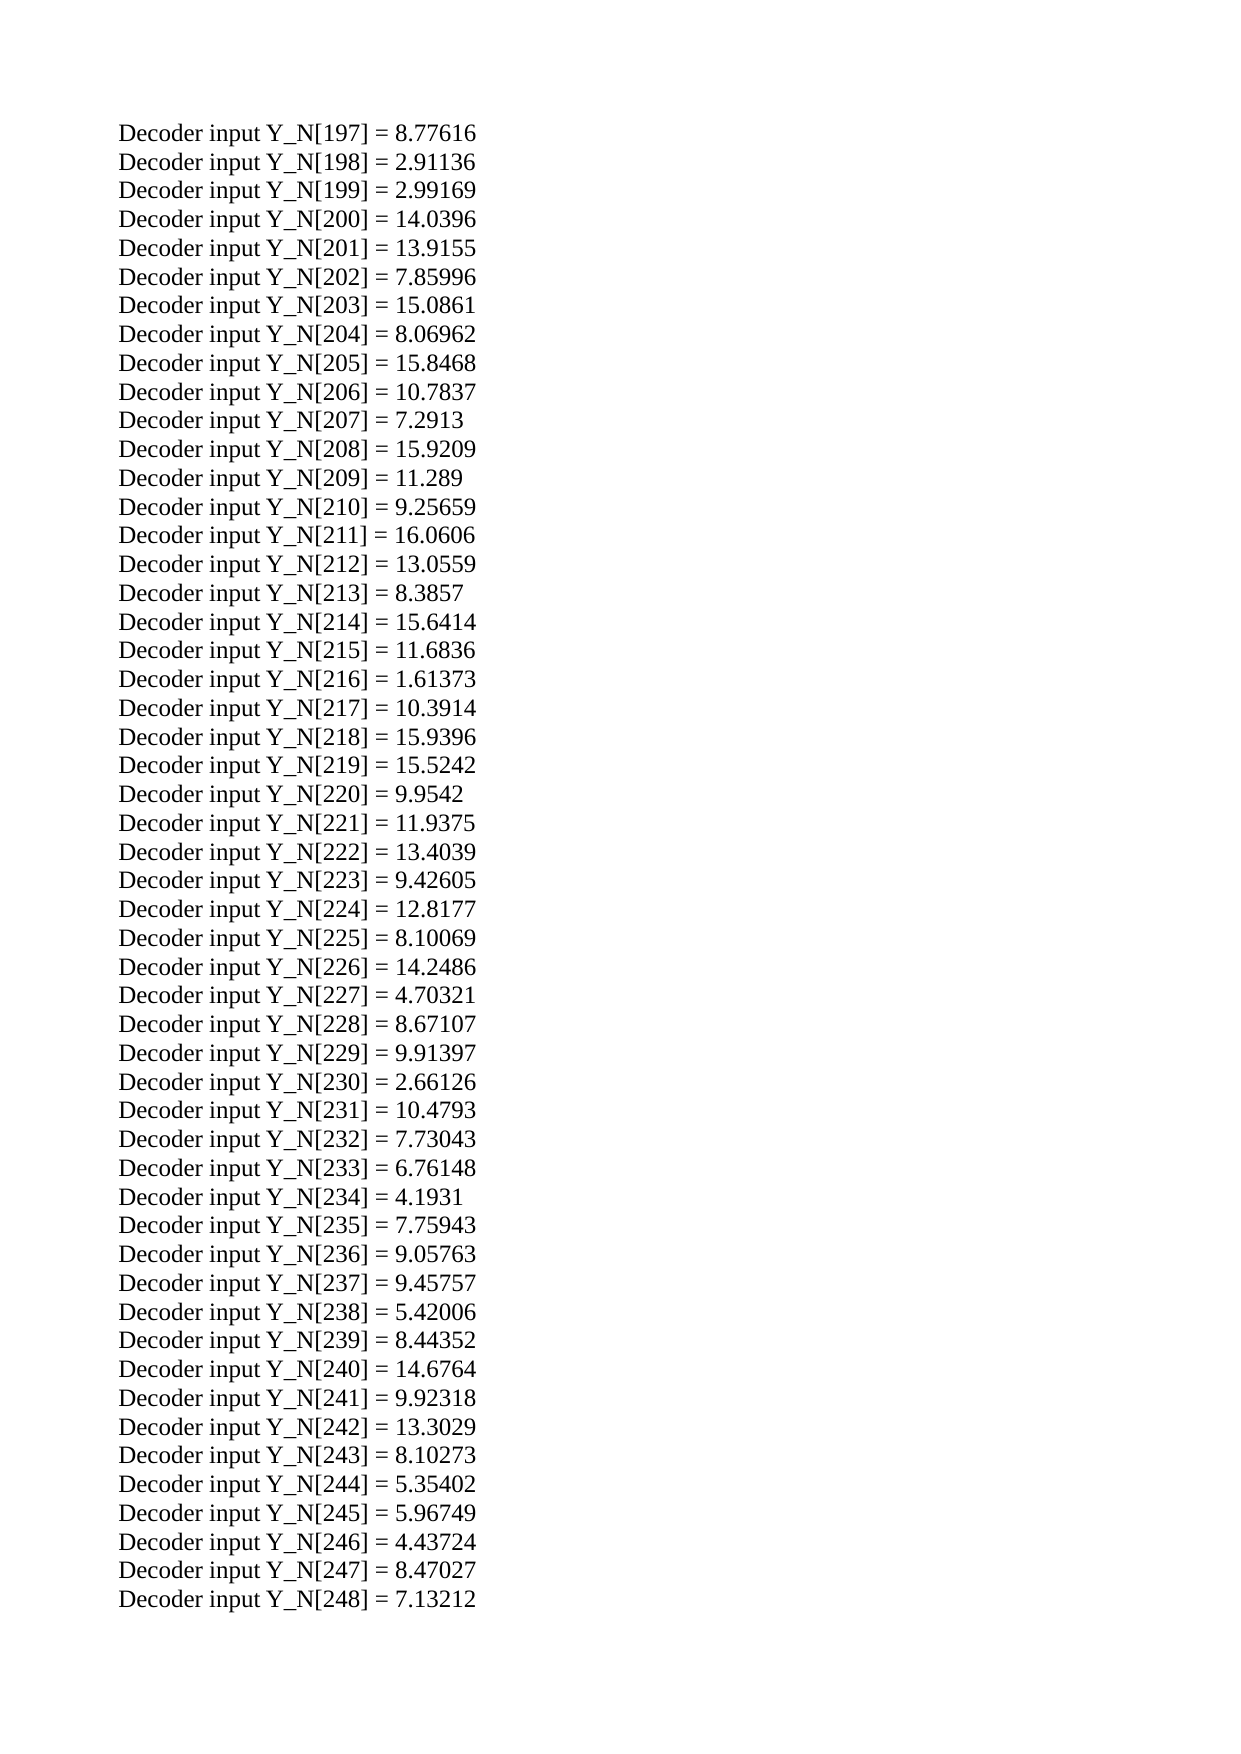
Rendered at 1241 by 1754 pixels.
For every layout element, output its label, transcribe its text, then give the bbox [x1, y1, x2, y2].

text Decoder input Y_N[246] = 4.43724 [118, 1527, 1122, 1556]
text Decoder input Y_N[215] = 11.6836 [118, 636, 1122, 664]
text Decoder input Y_N[228] = 8.67107 [118, 1009, 1122, 1038]
text Decoder input Y_N[211] = 16.0606 [118, 521, 1122, 549]
text Decoder input Y_N[225] = 8.10069 [118, 923, 1122, 952]
text Decoder input Y_N[219] = 15.5242 [118, 751, 1122, 779]
text Decoder input Y_N[201] = 13.9155 [118, 233, 1122, 262]
text Decoder input Y_N[202] = 7.85996 [118, 262, 1122, 291]
text Decoder input Y_N[248] = 7.13212 [118, 1584, 1122, 1613]
text Decoder input Y_N[222] = 13.4039 [118, 837, 1122, 866]
text Decoder input Y_N[244] = 5.35402 [118, 1469, 1122, 1498]
text Decoder input Y_N[214] = 15.6414 [118, 607, 1122, 636]
text Decoder input Y_N[198] = 2.91136 [118, 147, 1122, 176]
text Decoder input Y_N[216] = 1.61373 [118, 664, 1122, 693]
text Decoder input Y_N[235] = 7.75943 [118, 1211, 1122, 1239]
text Decoder input Y_N[237] = 9.45757 [118, 1268, 1122, 1297]
text Decoder input Y_N[240] = 14.6764 [118, 1354, 1122, 1383]
text Decoder input Y_N[199] = 2.99169 [118, 176, 1122, 204]
text Decoder input Y_N[213] = 8.3857 [118, 578, 1122, 607]
text Decoder input Y_N[212] = 13.0559 [118, 549, 1122, 578]
text Decoder input Y_N[208] = 15.9209 [118, 434, 1122, 463]
text Decoder input Y_N[245] = 5.96749 [118, 1498, 1122, 1527]
text Decoder input Y_N[241] = 9.92318 [118, 1383, 1122, 1412]
text Decoder input Y_N[243] = 8.10273 [118, 1441, 1122, 1469]
text Decoder input Y_N[223] = 9.42605 [118, 866, 1122, 894]
text Decoder input Y_N[239] = 8.44352 [118, 1326, 1122, 1354]
text Decoder input Y_N[200] = 14.0396 [118, 204, 1122, 233]
text Decoder input Y_N[207] = 7.2913 [118, 406, 1122, 434]
text Decoder input Y_N[238] = 5.42006 [118, 1297, 1122, 1326]
text Decoder input Y_N[232] = 7.73043 [118, 1124, 1122, 1153]
text Decoder input Y_N[218] = 15.9396 [118, 722, 1122, 751]
text Decoder input Y_N[226] = 14.2486 [118, 952, 1122, 981]
text Decoder input Y_N[224] = 12.8177 [118, 894, 1122, 923]
text Decoder input Y_N[220] = 9.9542 [118, 779, 1122, 808]
text Decoder input Y_N[206] = 10.7837 [118, 377, 1122, 406]
text Decoder input Y_N[204] = 8.06962 [118, 319, 1122, 348]
text Decoder input Y_N[205] = 15.8468 [118, 348, 1122, 377]
text Decoder input Y_N[217] = 10.3914 [118, 693, 1122, 722]
text Decoder input Y_N[233] = 6.76148 [118, 1153, 1122, 1182]
text Decoder input Y_N[229] = 9.91397 [118, 1038, 1122, 1067]
text Decoder input Y_N[242] = 13.3029 [118, 1412, 1122, 1441]
text Decoder input Y_N[209] = 11.289 [118, 463, 1122, 492]
text Decoder input Y_N[236] = 9.05763 [118, 1239, 1122, 1268]
text Decoder input Y_N[203] = 15.0861 [118, 291, 1122, 319]
text Decoder input Y_N[197] = 8.77616 [118, 118, 1122, 147]
text Decoder input Y_N[227] = 4.70321 [118, 981, 1122, 1009]
text Decoder input Y_N[247] = 8.47027 [118, 1556, 1122, 1584]
text Decoder input Y_N[234] = 4.1931 [118, 1182, 1122, 1211]
text Decoder input Y_N[231] = 10.4793 [118, 1096, 1122, 1124]
text Decoder input Y_N[210] = 9.25659 [118, 492, 1122, 521]
text Decoder input Y_N[221] = 11.9375 [118, 808, 1122, 837]
text Decoder input Y_N[230] = 2.66126 [118, 1067, 1122, 1096]
